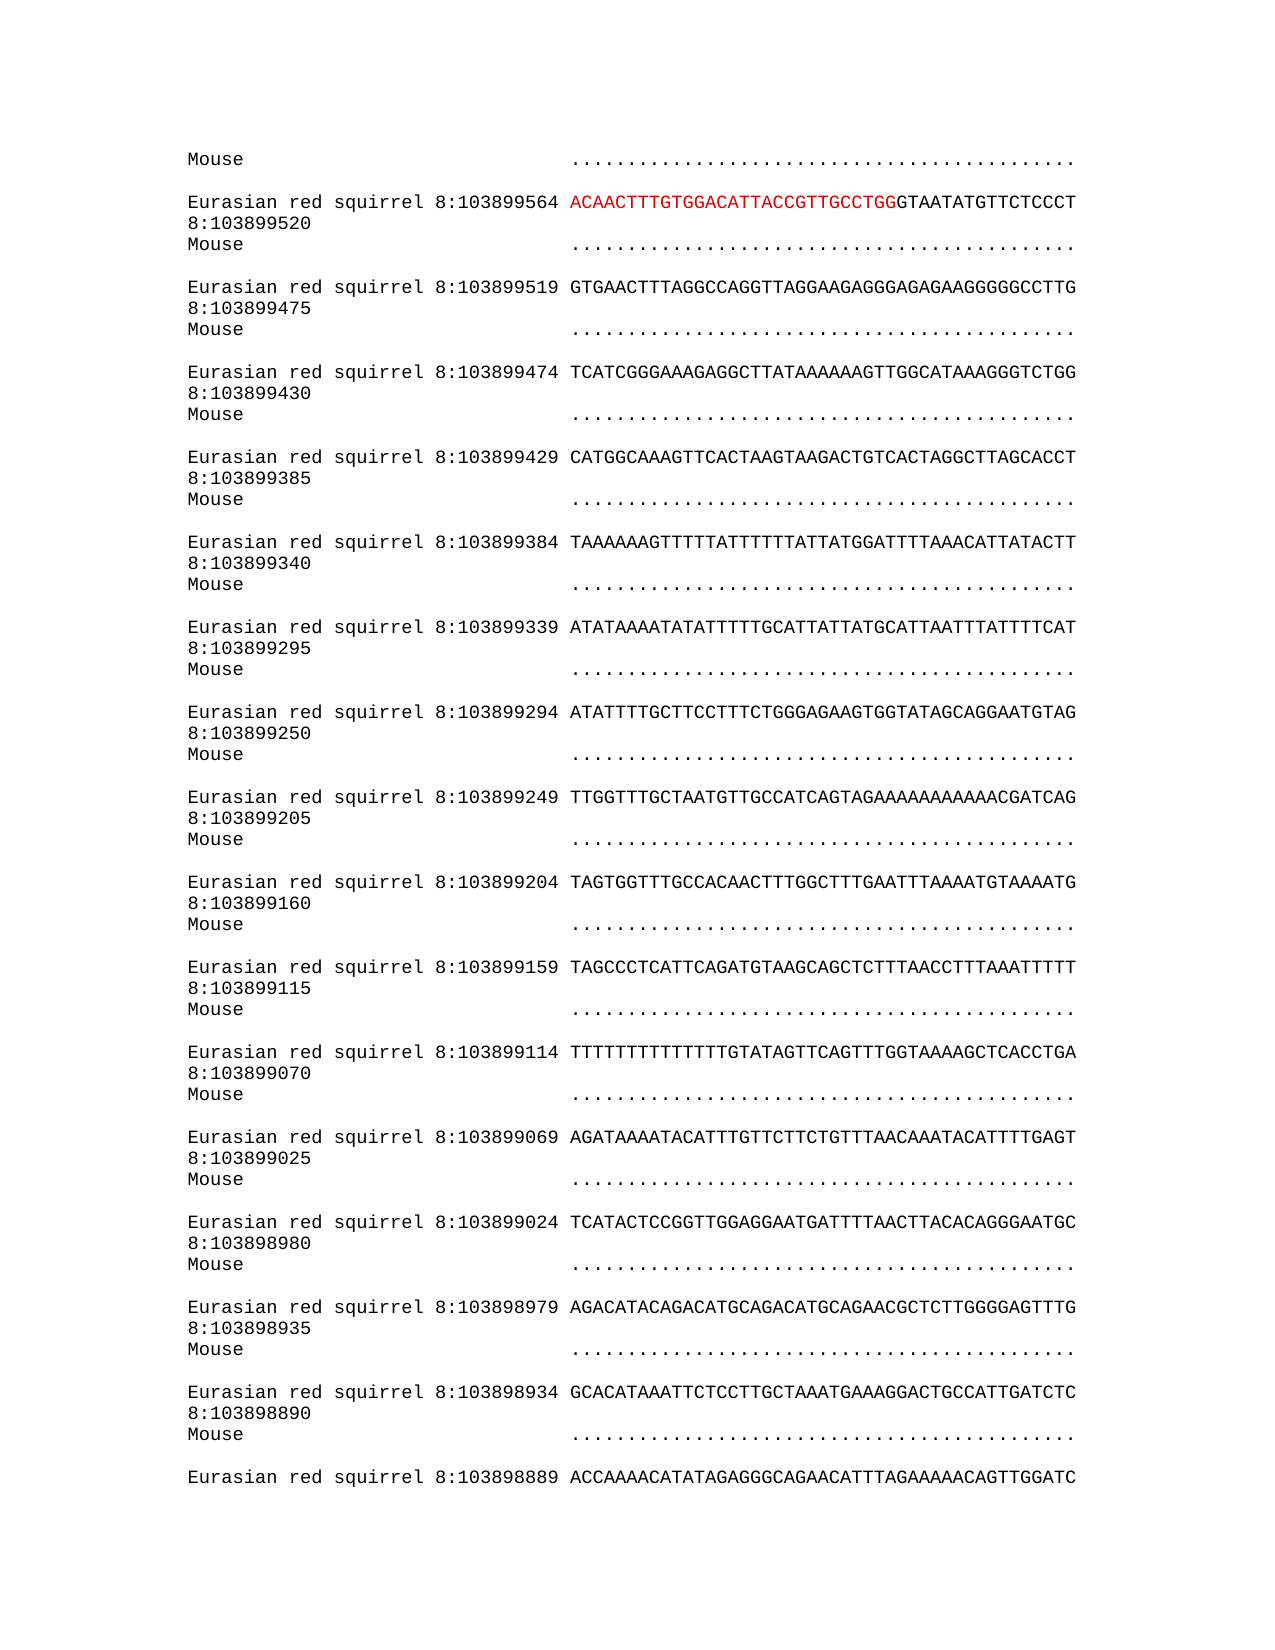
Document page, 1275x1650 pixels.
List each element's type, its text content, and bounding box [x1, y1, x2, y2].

text Mouse ............................................. [187, 1085, 1087, 1106]
text Mouse ............................................. [187, 575, 1087, 596]
text Eurasian red squirrel 8:103899474 TCATCGGGAAAGAGGCTTATAAAAAAGTTGGCATAAAGGGTCTGG 8:103899430 [187, 362, 1087, 405]
text Eurasian red squirrel 8:103899159 TAGCCCTCATTCAGATGTAAGCAGCTCTTTAACCTTTAAATTTTT 8:103899115 [187, 957, 1087, 1000]
text Eurasian red squirrel 8:103899204 TAGTGGTTTGCCACAACTTTGGCTTTGAATTTAAAATGTAAAATG 8:103899160 [187, 872, 1087, 915]
text Mouse ............................................. [187, 320, 1087, 341]
text Mouse ............................................. [187, 915, 1087, 936]
text Mouse ............................................. [187, 405, 1087, 426]
text Eurasian red squirrel 8:103899024 TCATACTCCGGTTGGAGGAATGATTTTAACTTACACAGGGAATGC 8:103898980 [187, 1212, 1087, 1255]
text Mouse ............................................. [187, 490, 1087, 511]
text Mouse ............................................. [187, 830, 1087, 851]
text Eurasian red squirrel 8:103899114 TTTTTTTTTTTTTTGTATAGTTCAGTTTGGTAAAAGCTCACCTGA 8:103899070 [187, 1042, 1087, 1085]
text Eurasian red squirrel 8:103899249 TTGGTTTGCTAATGTTGCCATCAGTAGAAAAAAAAAAACGATCAG 8:103899205 [187, 787, 1087, 830]
text Eurasian red squirrel 8:103899384 TAAAAAAGTTTTTATTTTTTATTATGGATTTTAAACATTATACTT 8:103899340 [187, 532, 1087, 575]
text Mouse ............................................. [187, 1340, 1087, 1361]
text Mouse ............................................. [187, 1000, 1087, 1021]
text Eurasian red squirrel 8:103898889 ACCAAAACATATAGAGGGCAGAACATTTAGAAAAACAGTTGGATC [187, 1467, 1087, 1489]
text Mouse ............................................. [187, 1255, 1087, 1276]
text Mouse ............................................. [187, 745, 1087, 766]
text Eurasian red squirrel 8:103898934 GCACATAAATTCTCCTTGCTAAATGAAAGGACTGCCATTGATCTC 8:103898890 [187, 1382, 1087, 1425]
text Eurasian red squirrel 8:103898979 AGACATACAGACATGCAGACATGCAGAACGCTCTTGGGGAGTTTG 8:103898935 [187, 1297, 1087, 1340]
text Mouse ............................................. [187, 1170, 1087, 1191]
text Mouse ............................................. [187, 660, 1087, 681]
text Eurasian red squirrel 8:103899294 ATATTTTGCTTCCTTTCTGGGAGAAGTGGTATAGCAGGAATGTAG 8:103899250 [187, 702, 1087, 745]
text Mouse ............................................. [187, 150, 1087, 171]
text Mouse ............................................. [187, 1425, 1087, 1446]
text Mouse ............................................. [187, 235, 1087, 256]
text Eurasian red squirrel 8:103899564 ACAACTTTGTGGACATTACCGTTGCCTGGGTAATATGTTCTCCCT 8:103899520 [187, 192, 1087, 235]
text Eurasian red squirrel 8:103899339 ATATAAAATATATTTTTGCATTATTATGCATTAATTTATTTTCAT 8:103899295 [187, 617, 1087, 660]
text Eurasian red squirrel 8:103899069 AGATAAAATACATTTGTTCTTCTGTTTAACAAATACATTTTGAGT 8:103899025 [187, 1127, 1087, 1170]
text Eurasian red squirrel 8:103899429 CATGGCAAAGTTCACTAAGTAAGACTGTCACTAGGCTTAGCACCT 8:103899385 [187, 447, 1087, 490]
text Eurasian red squirrel 8:103899519 GTGAACTTTAGGCCAGGTTAGGAAGAGGGAGAGAAGGGGGCCTTG 8:103899475 [187, 277, 1087, 320]
